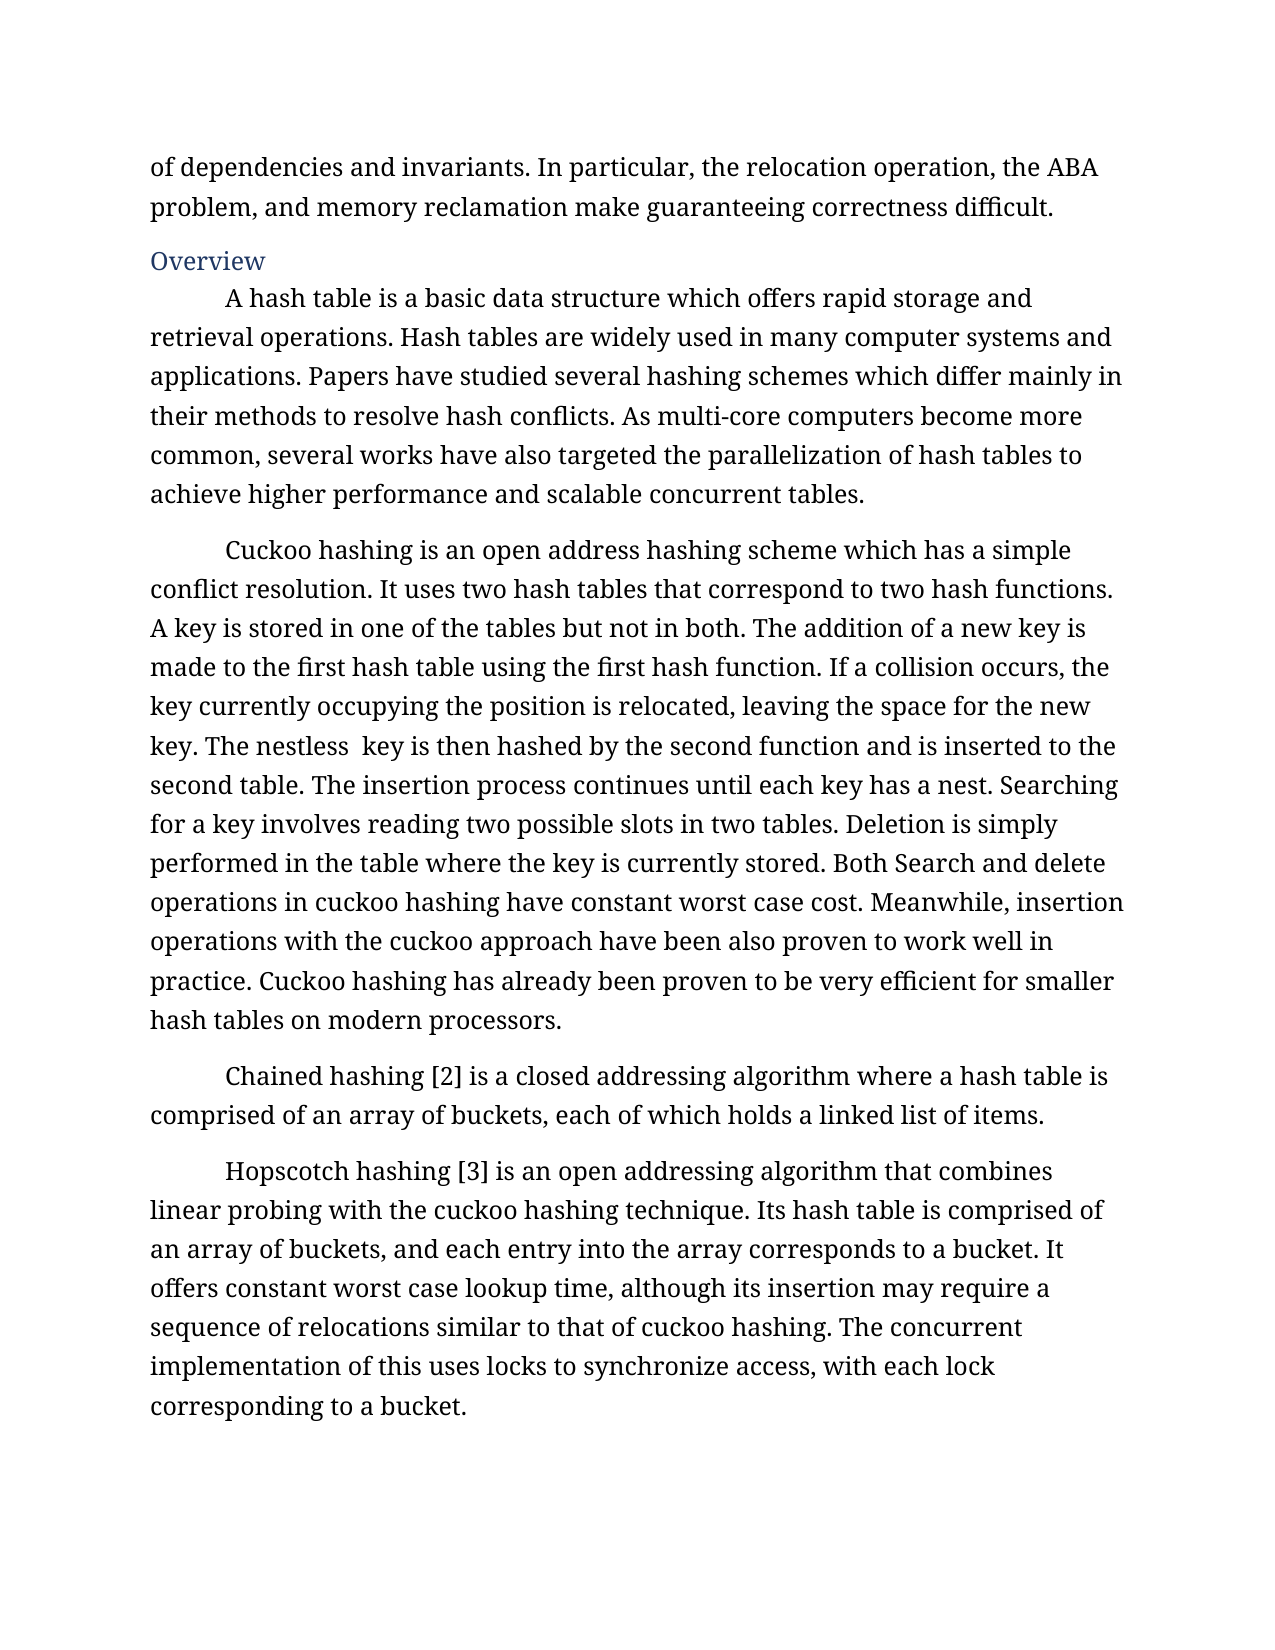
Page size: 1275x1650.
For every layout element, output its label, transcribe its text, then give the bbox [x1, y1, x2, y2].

text of dependencies and invariants. In particular, the relocation operation, the ABA problem, and memory reclamation make guaranteeing correctness difficult. [150, 150, 1125, 223]
text Cuckoo hashing is an open address hashing scheme which has a simple conflict resolution. It uses two hash tables that correspond to two hash functions. A key is stored in one of the tables but not in both. The addition of a new key is made to the first hash table using the first hash function. If a collision occurs, the key currently occupying the position is relocated, leaving the space for the new key. The nestless key is then hashed by the second function and is inserted to the second table. The insertion process continues until each key has a nest. Searching for a key involves reading two possible slots in two tables. Deletion is simply performed in the table where the key is currently stored. Both Search and delete operations in cuckoo hashing have constant worst case cost. Meanwhile, insertion operations with the cuckoo approach have been also proven to work well in practice. Cuckoo hashing has already been proven to be very efficient for smaller hash tables on modern processors. [150, 532, 1125, 1036]
subtitle Overview [150, 244, 1125, 278]
text A hash table is a basic data structure which offers rapid storage and retrieval operations. Hash tables are widely used in many computer systems and applications. Papers have studied several hashing schemes which differ mainly in their methods to resolve hash conflicts. As multi-core computers become more common, several works have also targeted the parallelization of hash tables to achieve higher performance and scalable concurrent tables. [150, 281, 1125, 511]
text Hopscotch hashing [3] is an open addressing algorithm that combines linear probing with the cuckoo hashing technique. Its hash table is comprised of an array of buckets, and each entry into the array corresponds to a bucket. It offers constant worst case lookup time, although its insertion may require a sequence of relocations similar to that of cuckoo hashing. The concurrent implementation of this uses locks to synchronize access, with each lock corresponding to a bucket. [150, 1153, 1125, 1422]
text Chained hashing [2] is a closed addressing algorithm where a hash table is comprised of an array of buckets, each of which holds a linked list of items. [150, 1058, 1125, 1131]
